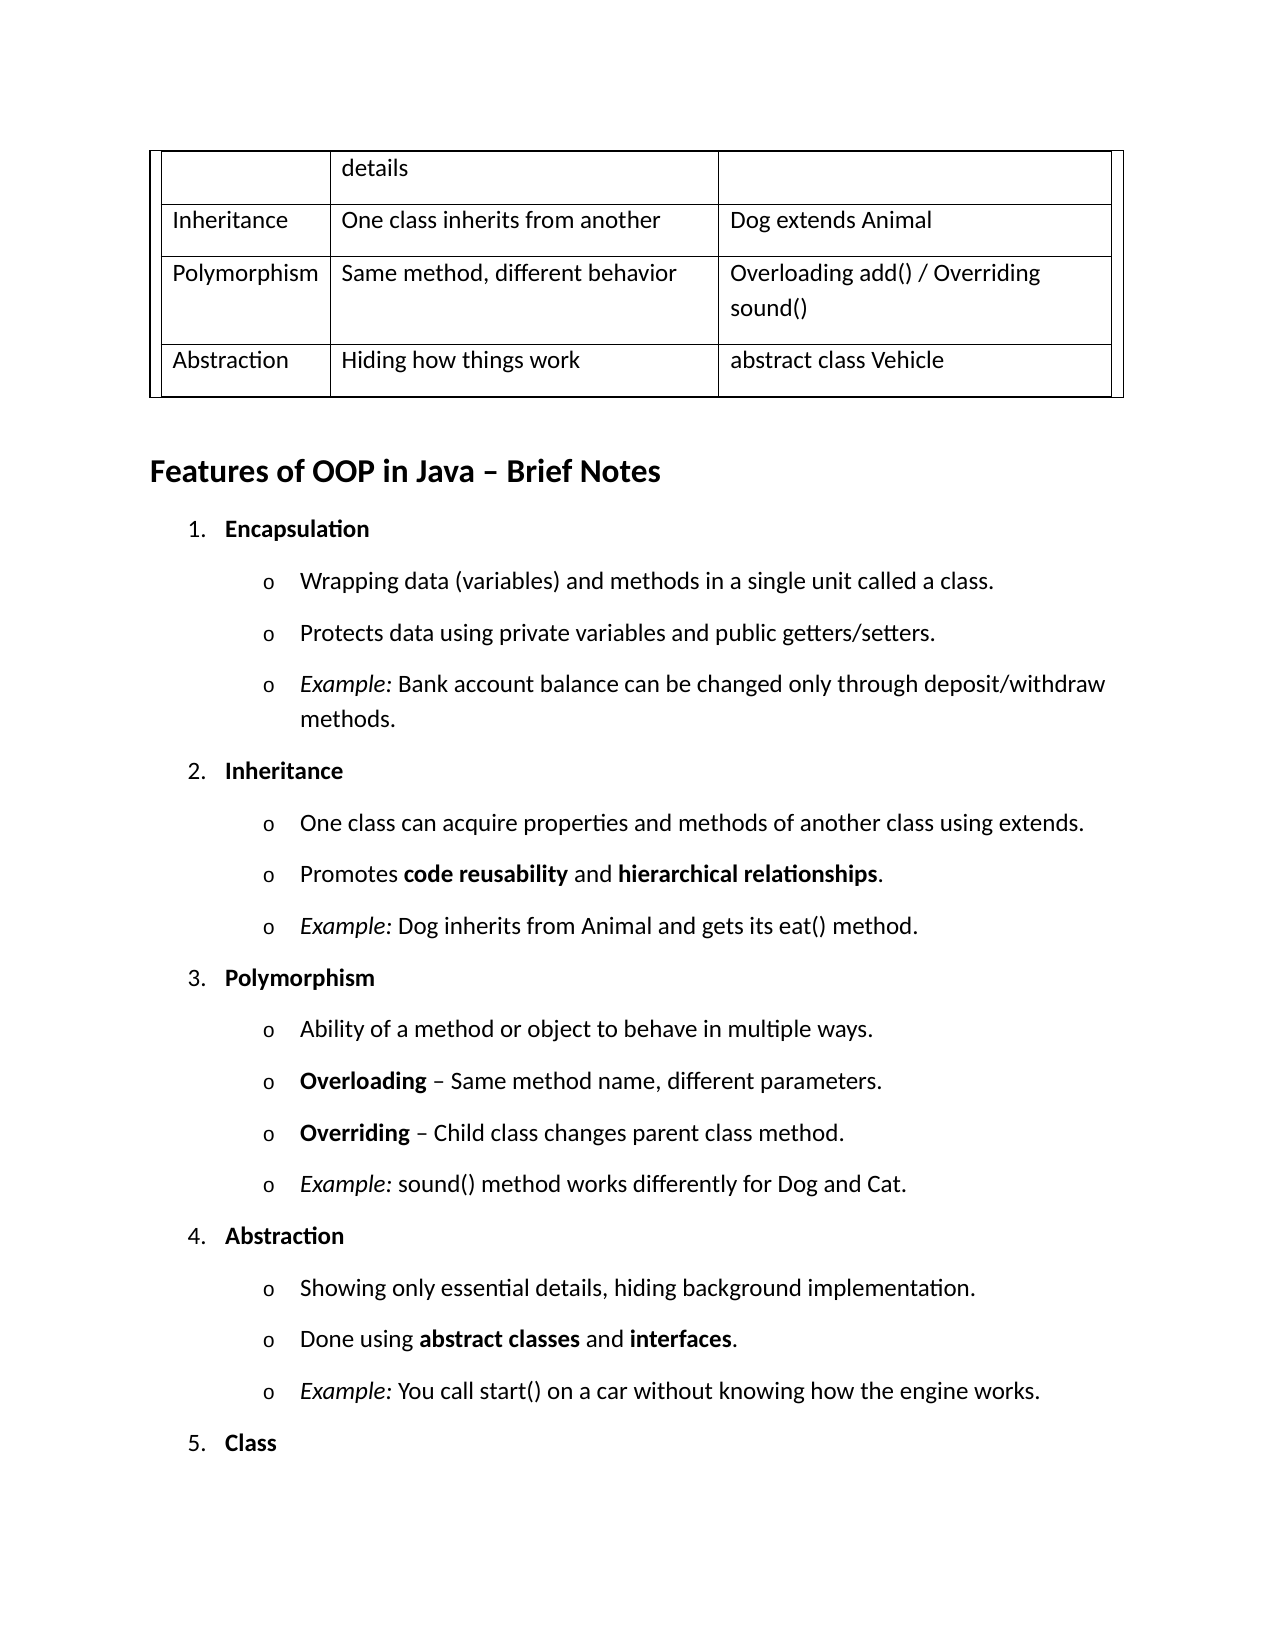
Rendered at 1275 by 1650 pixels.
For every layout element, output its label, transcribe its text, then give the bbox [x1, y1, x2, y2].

table_cell Inheritance [162, 205, 330, 256]
list Showing only essential details, hiding background implementation. [262, 1272, 1125, 1302]
table_cell abstract class Vehicle [719, 345, 1111, 396]
list One class can acquire properties and methods of another class using extends. [262, 807, 1125, 837]
table_cell [162, 152, 330, 203]
list Polymorphism [187, 962, 1125, 992]
list Example: Dog inherits from Animal and gets its eat() method. [262, 910, 1125, 941]
table_cell Overloading add() / Overriding sound() [719, 257, 1111, 343]
table_cell Hiding how things work [331, 345, 718, 396]
text Features of OOP in Java – Brief Notes [150, 450, 1125, 491]
list Protects data using private variables and public getters/setters. [262, 617, 1125, 647]
list Example: You call start() on a car without knowing how the engine works. [262, 1375, 1125, 1406]
list Class [187, 1427, 1125, 1457]
table_header [1112, 151, 1123, 397]
list Overriding – Child class changes parent class method. [262, 1117, 1125, 1147]
table_cell details [331, 152, 718, 203]
list Abstraction [187, 1220, 1125, 1251]
table_cell Abstraction [162, 345, 330, 396]
table_cell Dog extends Animal [719, 205, 1111, 256]
table_cell One class inherits from another [331, 205, 718, 256]
list Ability of a method or object to behave in multiple ways. [262, 1013, 1125, 1044]
table_cell Same method, different behavior [331, 257, 718, 343]
table_cell [719, 152, 1111, 203]
list Promotes code reusability and hierarchical relationships. [262, 858, 1125, 889]
list Overloading – Same method name, different parameters. [262, 1065, 1125, 1096]
table_header [151, 151, 161, 397]
list Example: sound() method works differently for Dog and Cat. [262, 1168, 1125, 1199]
list Wrapping data (variables) and methods in a single unit called a class. [262, 565, 1125, 596]
list Encapsulation [187, 513, 1125, 544]
table_cell Polymorphism [162, 257, 330, 343]
list Example: Bank account balance can be changed only through deposit/withdraw methods. [262, 668, 1125, 734]
list Done using abstract classes and interfaces. [262, 1323, 1125, 1354]
list Inheritance [187, 755, 1125, 786]
